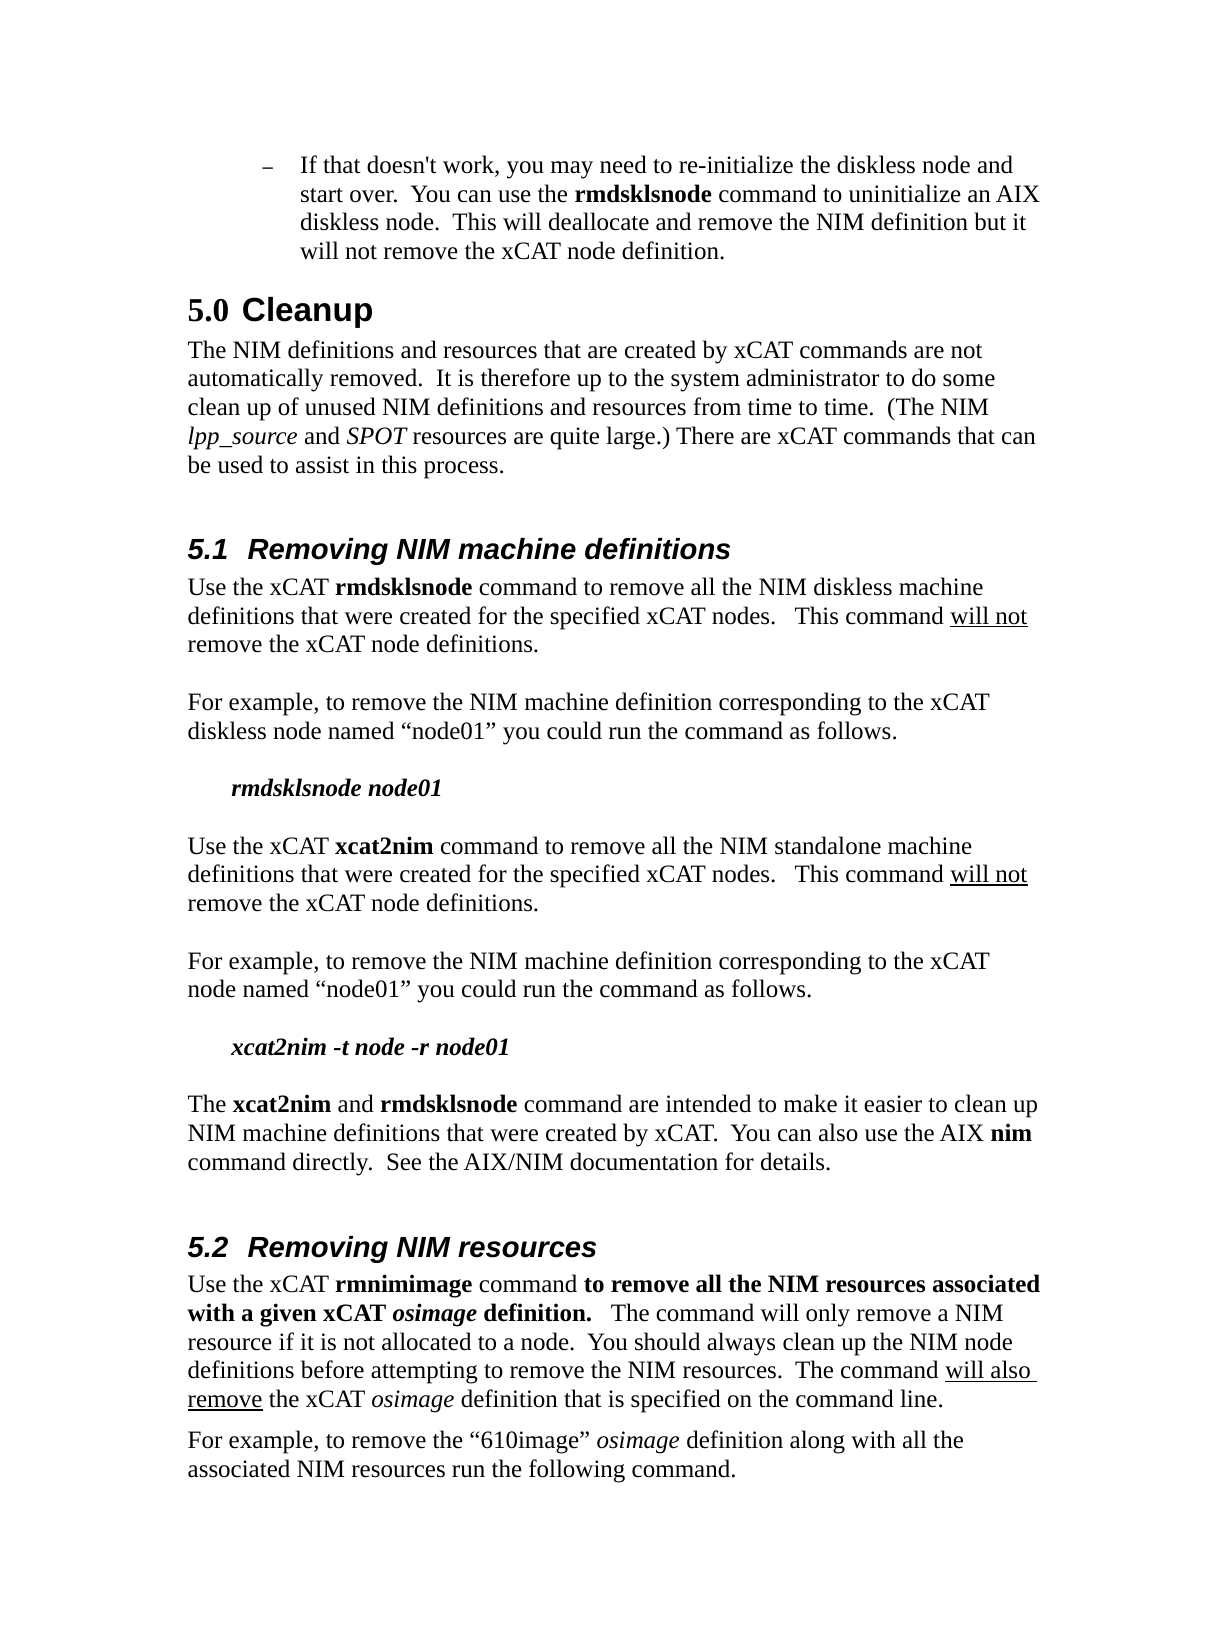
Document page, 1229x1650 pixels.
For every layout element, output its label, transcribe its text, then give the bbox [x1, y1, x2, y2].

subtitle Removing NIM machine definitions [187, 532, 1041, 566]
text Use the xCAT rmnimimage command to remove all the NIM resources associated with a given xCAT osimage definition. The command will only remove a NIM resource if it is not allocated to a node. You should always clean up the NIM node definitions before attempting to remove the NIM resources. The command will also remove the xCAT osimage definition that is specified on the command line. [187, 1269, 1041, 1413]
text The NIM definitions and resources that are created by xCAT commands are not automatically removed. It is therefore up to the system administrator to do some clean up of unused NIM definitions and resources from time to time. (The NIM lpp_source and SPOT resources are quite large.) There are xCAT commands that can be used to assist in this process. [187, 335, 1041, 478]
text The xcat2nim and rmdsklsnode command are intended to make it easier to clean up NIM machine definitions that were created by xCAT. You can also use the AIX nim command directly. See the AIX/NIM documentation for details. [187, 1089, 1041, 1176]
list If that doesn't work, you may need to re-initialize the diskless node and start over. You can use the rmdsklsnode command to uninitialize an AIX diskless node. This will deallocate and remove the NIM definition but it will not remove the xCAT node definition. [262, 150, 1041, 265]
text Use the xCAT xcat2nim command to remove all the NIM standalone machine definitions that were created for the specified xCAT nodes. This command will not remove the xCAT node definitions. [187, 831, 1041, 917]
text For example, to remove the NIM machine definition corresponding to the xCAT diskless node named “node01” you could run the command as follows. [187, 687, 1041, 744]
subtitle Removing NIM resources [187, 1229, 1041, 1263]
text For example, to remove the “610image” osimage definition along with all the associated NIM resources run the following command. [187, 1426, 1041, 1483]
text Use the xCAT rmdsklsnode command to remove all the NIM diskless machine definitions that were created for the specified xCAT nodes. This command will not remove the xCAT node definitions. [187, 572, 1041, 658]
text rmdsklsnode node01 [187, 773, 1041, 802]
text For example, to remove the NIM machine definition corresponding to the xCAT node named “node01” you could run the command as follows. [187, 946, 1041, 1003]
subtitle Cleanup [187, 290, 1041, 328]
text xcat2nim -t node -r node01 [187, 1032, 1041, 1061]
